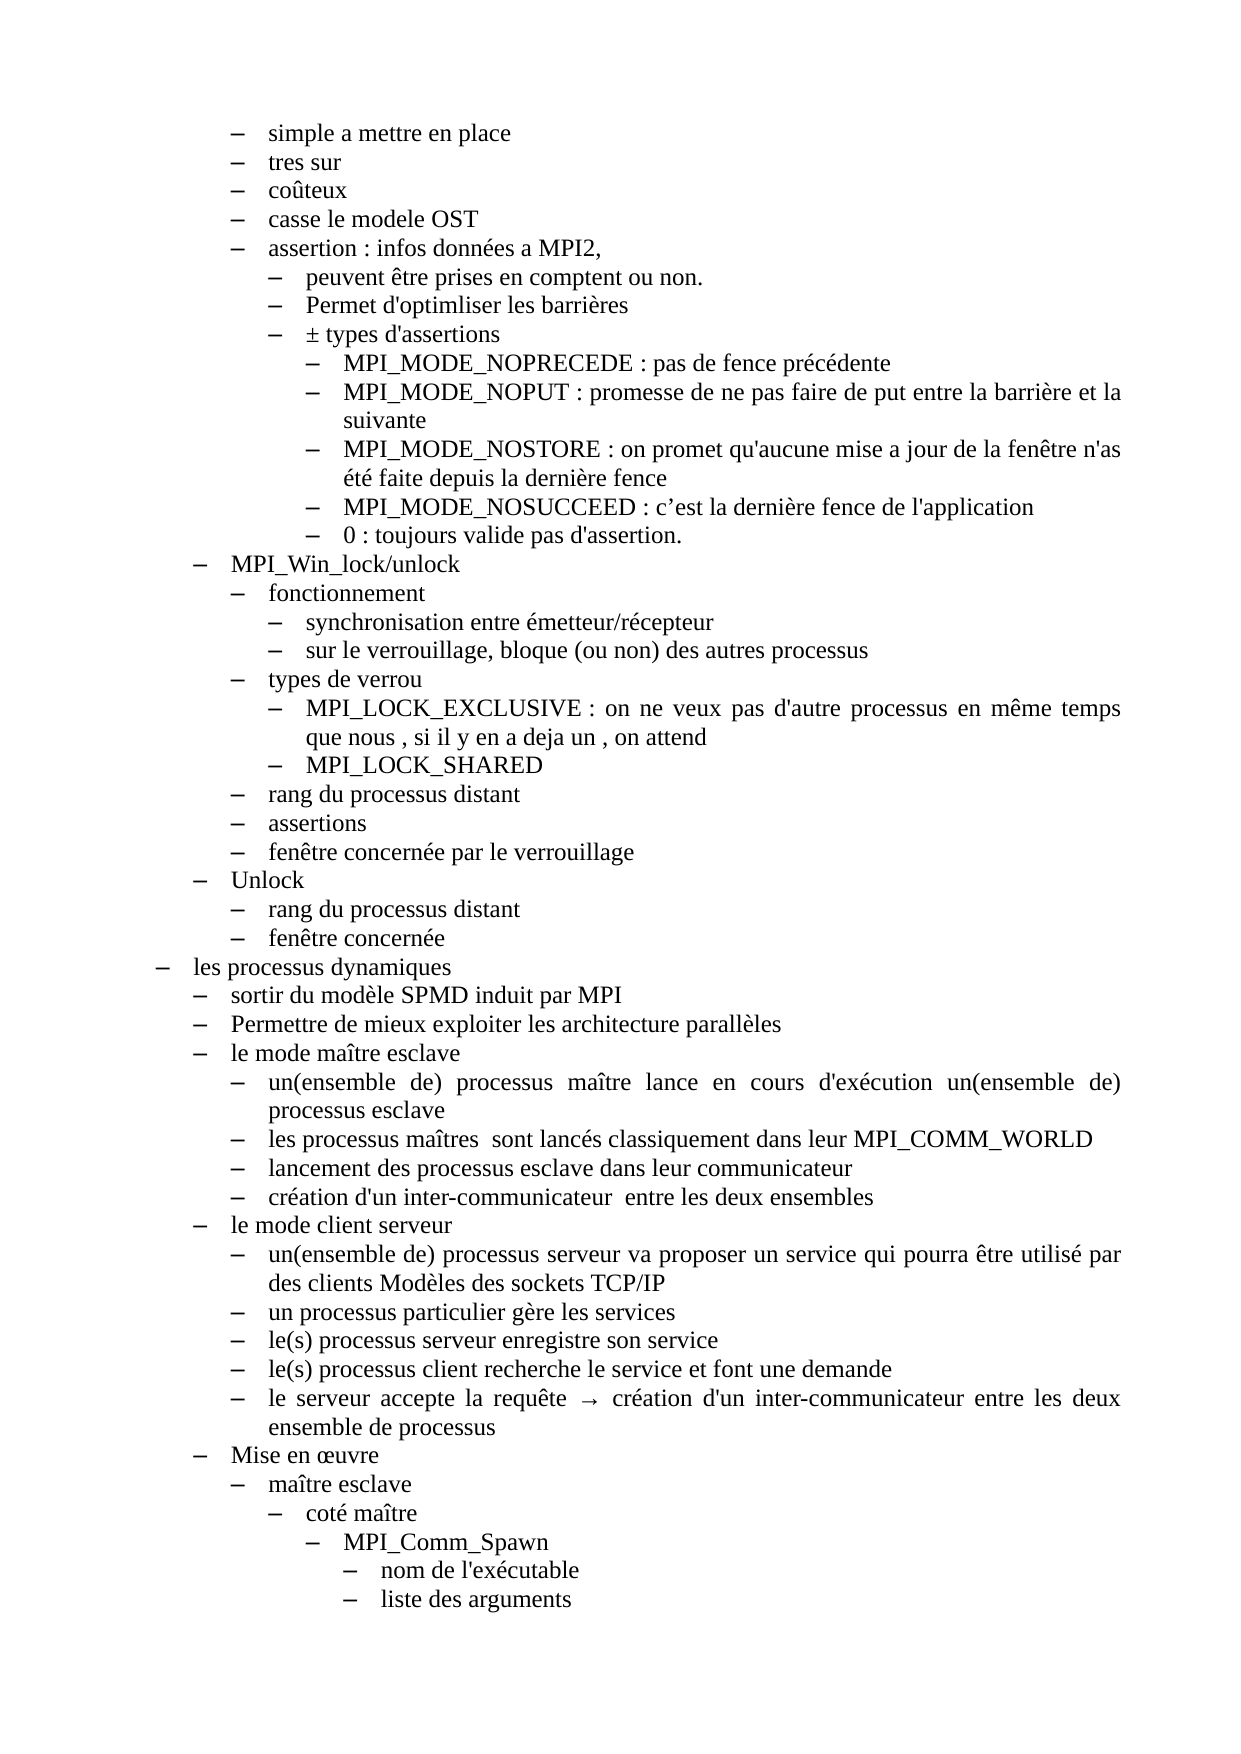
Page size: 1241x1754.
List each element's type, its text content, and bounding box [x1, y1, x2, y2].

list lancement des processus esclave dans leur communicateur [231, 1153, 1122, 1182]
list création d'un inter-communicateur entre les deux ensembles [231, 1182, 1122, 1211]
list synchronisation entre émetteur/récepteur [268, 607, 1122, 636]
list MPI_Win_lock/unlock [193, 549, 1122, 578]
list fonctionnement [231, 578, 1122, 607]
list MPI_LOCK_EXCLUSIVE : on ne veux pas d'autre processus en même temps que nous , si il y en a deja un , on attend [268, 693, 1122, 751]
list le serveur accepte la requête → création d'un inter-communicateur entre les deux ensemble de processus [231, 1383, 1122, 1441]
list MPI_MODE_NOPUT : promesse de ne pas faire de put entre la barrière et la suivante [306, 377, 1122, 434]
list fenêtre concernée [231, 923, 1122, 952]
list MPI_Comm_Spawn [306, 1527, 1122, 1556]
list sur le verrouillage, bloque (ou non) des autres processus [268, 636, 1122, 664]
list MPI_MODE_NOPRECEDE : pas de fence précédente [306, 348, 1122, 377]
list un processus particulier gère les services [231, 1297, 1122, 1326]
list 0 : toujours valide pas d'assertion. [306, 521, 1122, 549]
list liste des arguments [343, 1584, 1122, 1613]
list simple a mettre en place [231, 118, 1122, 147]
list assertion : infos données a MPI2, [231, 233, 1122, 262]
list nom de l'exécutable [343, 1556, 1122, 1584]
list Unlock [193, 866, 1122, 894]
list tres sur [231, 147, 1122, 176]
list fenêtre concernée par le verrouillage [231, 837, 1122, 866]
list Permet d'optimliser les barrières [268, 291, 1122, 319]
list rang du processus distant [231, 779, 1122, 808]
list rang du processus distant [231, 894, 1122, 923]
list un(ensemble de) processus serveur va proposer un service qui pourra être utilisé par des clients Modèles des sockets TCP/IP [231, 1239, 1122, 1297]
list les processus dynamiques [156, 952, 1122, 981]
list casse le modele OST [231, 204, 1122, 233]
list le mode maître esclave [193, 1038, 1122, 1067]
list Mise en œuvre [193, 1441, 1122, 1469]
list un(ensemble de) processus maître lance en cours d'exécution un(ensemble de) processus esclave [231, 1067, 1122, 1124]
list assertions [231, 808, 1122, 837]
list ± types d'assertions [268, 319, 1122, 348]
list types de verrou [231, 664, 1122, 693]
list le mode client serveur [193, 1211, 1122, 1239]
list coté maître [268, 1498, 1122, 1527]
list maître esclave [231, 1469, 1122, 1498]
list le(s) processus serveur enregistre son service [231, 1326, 1122, 1354]
list peuvent être prises en comptent ou non. [268, 262, 1122, 291]
list MPI_LOCK_SHARED [268, 751, 1122, 779]
list Permettre de mieux exploiter les architecture parallèles [193, 1009, 1122, 1038]
list les processus maîtres sont lancés classiquement dans leur MPI_COMM_WORLD [231, 1124, 1122, 1153]
list sortir du modèle SPMD induit par MPI [193, 981, 1122, 1009]
list le(s) processus client recherche le service et font une demande [231, 1354, 1122, 1383]
list MPI_MODE_NOSUCCEED : c’est la dernière fence de l'application [306, 492, 1122, 521]
list MPI_MODE_NOSTORE : on promet qu'aucune mise a jour de la fenêtre n'as été faite depuis la dernière fence [306, 434, 1122, 492]
list coûteux [231, 176, 1122, 204]
